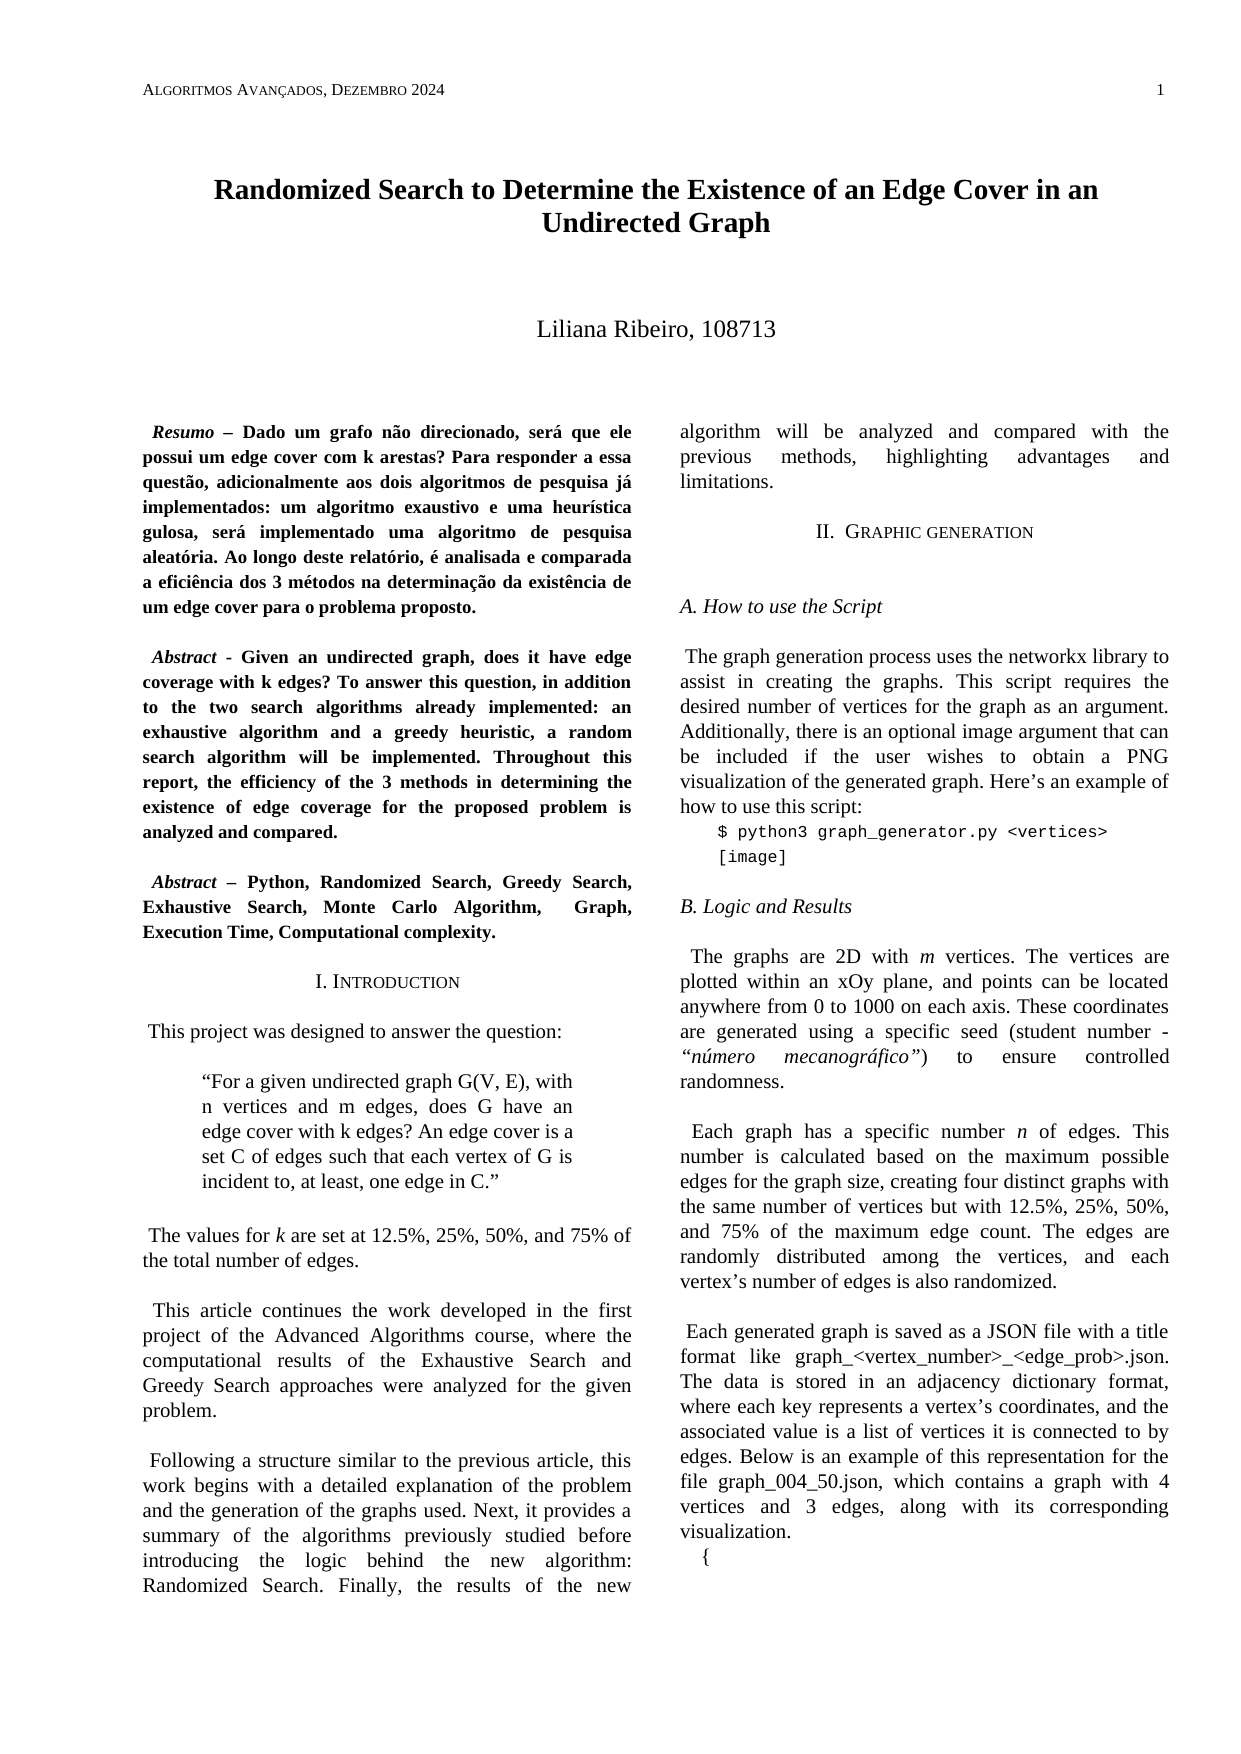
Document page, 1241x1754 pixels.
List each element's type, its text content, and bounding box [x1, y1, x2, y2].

text Each generated graph is saved as a JSON file with a title format like graph_<vertex_number>_<edge_prob>.json. The data is stored in an adjacency dictionary format, where each key represents a vertex’s coordinates, and the associated value is a list of vertices it is connected to by edges. Below is an example of this representation for the file graph_004_50.json, which contains a graph with 4 vertices and 3 edges, along with its corresponding visualization. [680, 1318, 1170, 1543]
text Following a structure similar to the previous article, this work begins with a detailed explanation of the problem and the generation of the graphs used. Next, it provides a summary of the algorithms previously studied before introducing the logic behind the new algorithm: Randomized Search. Finally, the results of the new [142, 1447, 632, 1597]
text $ python3 graph_generator.py <vertices> [image] [717, 818, 1170, 868]
text algorithm will be analyzed and compared with the previous methods, highlighting advantages and limitations. [680, 418, 1170, 493]
text Abstract - Given an undirected graph, does it have edge coverage with k edges? To answer this question, in addition to the two search algorithms already implemented: an exhaustive algorithm and a greedy heuristic, a random search algorithm will be implemented. Throughout this report, the efficiency of the 3 methods in determining the existence of edge coverage for the proposed problem is analyzed and compared. [142, 643, 632, 843]
text The graphs are 2D with m vertices. The vertices are plotted within an xOy plane, and points can be located anywhere from 0 to 1000 on each axis. These coordinates are generated using a specific seed (student number - “número mecanográfico”) to ensure controlled randomness. [680, 943, 1170, 1093]
subtitle A. How to use the Script [680, 593, 1170, 618]
text The graph generation process uses the networkx library to assist in creating the graphs. This script requires the desired number of vertices for the graph as an argument. Additionally, there is an optional image argument that can be included if the user wishes to obtain a PNG visualization of the generated graph. Here’s an example of how to use this script: [680, 643, 1170, 818]
text This project was designed to answer the question: [142, 1018, 632, 1043]
text This article continues the work developed in the first project of the Advanced Algorithms course, where the computational results of the Exhaustive Search and Greedy Search approaches were analyzed for the given problem. [142, 1297, 632, 1422]
text Each graph has a specific number n of edges. This number is calculated based on the maximum possible edges for the graph size, creating four distinct graphs with the same number of vertices but with 12.5%, 25%, 50%, and 75% of the maximum edge count. The edges are randomly distributed among the vertices, and each vertex’s number of edges is also randomized. [680, 1118, 1170, 1293]
text “For a given undirected graph G(V, E), with n vertices and m edges, does G have an edge cover with k edges? An edge cover is a set C of edges such that each vertex of G is incident to, at least, one edge in C.” [202, 1068, 573, 1193]
text Liliana Ribeiro, 108713 [142, 314, 1170, 343]
text Randomized Search to Determine the Existence of an Edge Cover in an Undirected Graph [142, 172, 1170, 239]
text { [680, 1543, 1170, 1568]
text Resumo – Dado um grafo não direcionado, será que ele possui um edge cover com k arestas? Para responder a essa questão, adicionalmente aos dois algoritmos de pesquisa já implementados: um algoritmo exaustivo e uma heurística gulosa, será implementado uma algoritmo de pesquisa aleatória. Ao longo deste relatório, é analisada e comparada a eficiência dos 3 métodos na determinação da existência de um edge cover para o problema proposto. [142, 418, 632, 618]
subtitle II. Graphic generation [680, 518, 1170, 543]
subtitle I. Introduction [142, 968, 632, 993]
subtitle B. Logic and Results [680, 893, 1170, 918]
text Abstract – Python, Randomized Search, Greedy Search, Exhaustive Search, Monte Carlo Algorithm, Graph, Execution Time, Computational complexity. [142, 868, 632, 943]
text The values for k are set at 12.5%, 25%, 50%, and 75% of the total number of edges. [142, 1222, 632, 1272]
